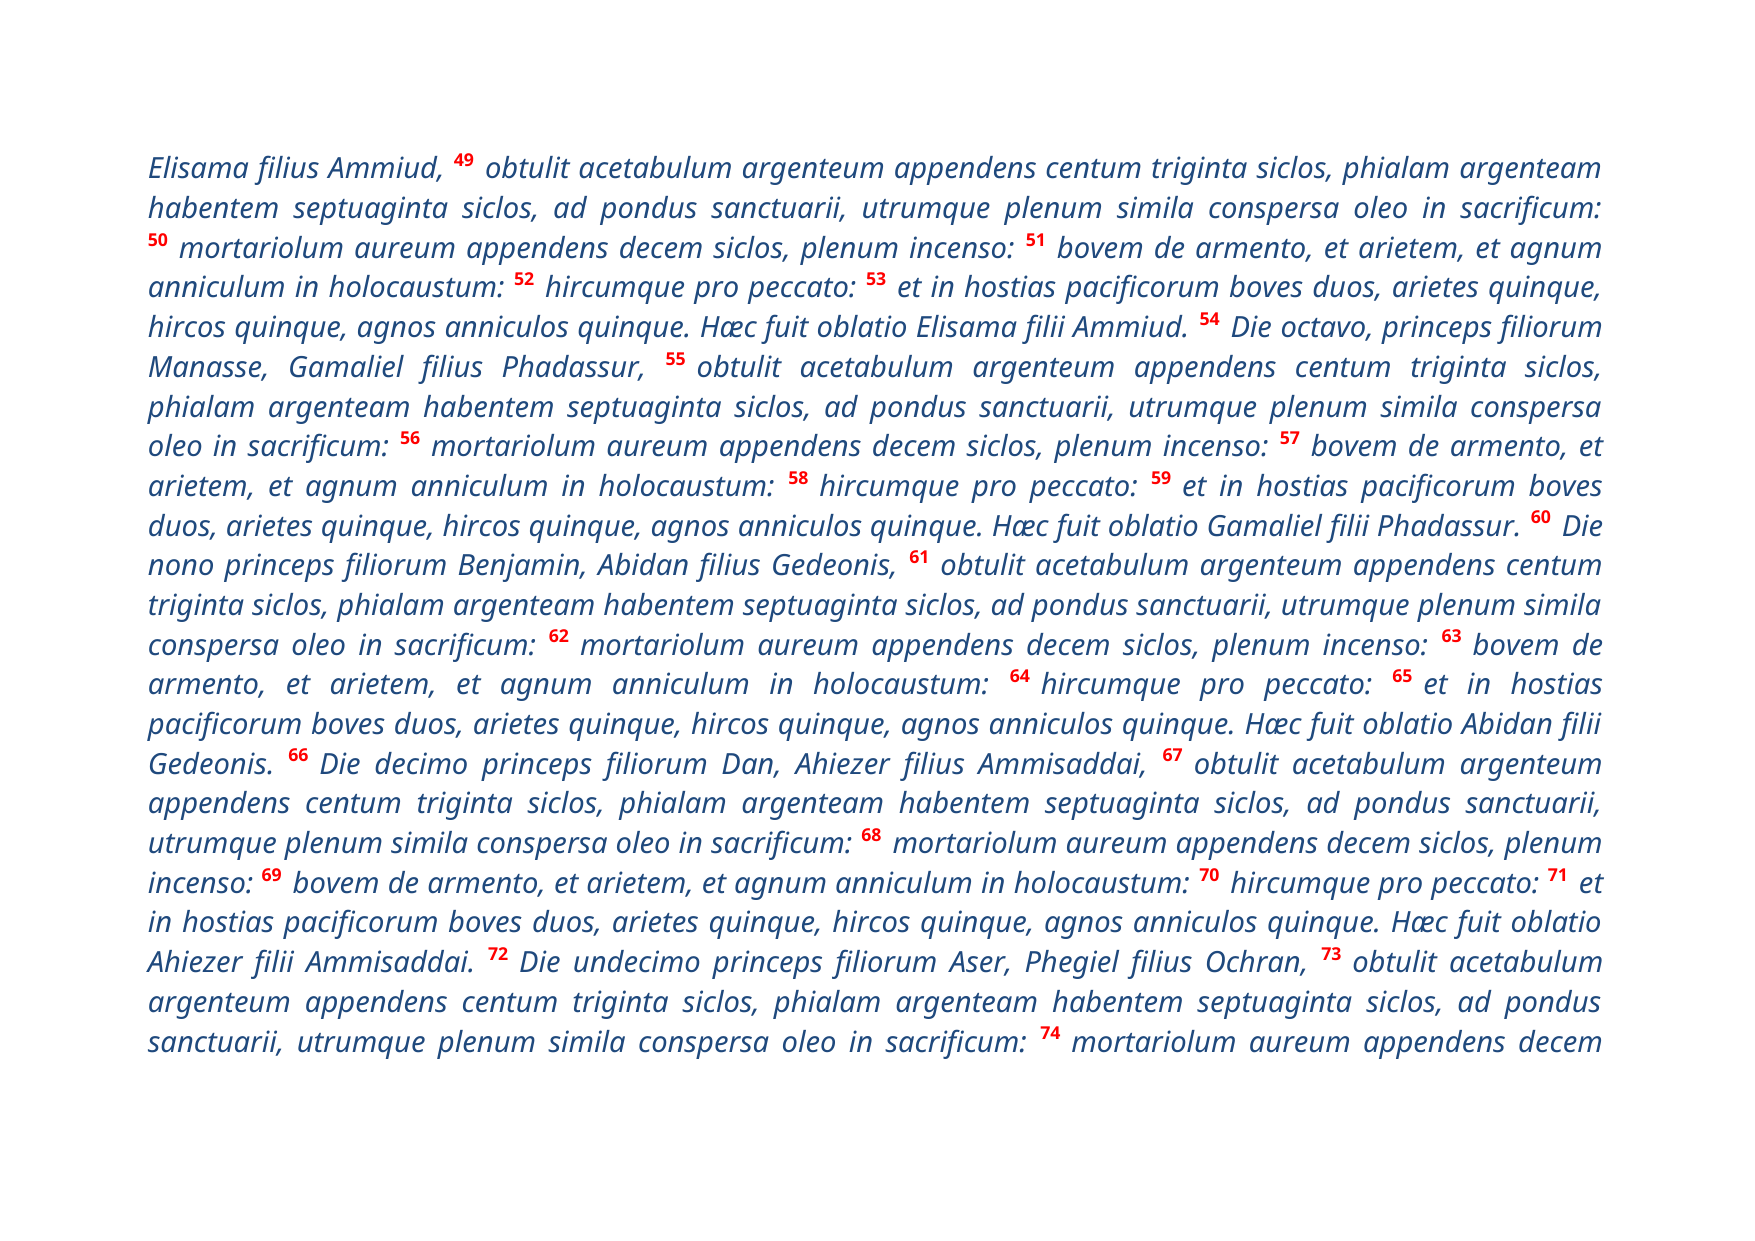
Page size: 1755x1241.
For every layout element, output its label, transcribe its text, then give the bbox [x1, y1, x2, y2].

text Elisama filius Ammiud, 49 obtulit acetabulum argenteum appendens centum triginta siclos, phialam argenteam habentem septuaginta siclos, ad pondus sanctuarii, utrumque plenum simila conspersa oleo in sacrificum: 50 mortariolum aureum appendens decem siclos, plenum incenso: 51 bovem de armento, et arietem, et agnum anniculum in holocaustum: 52 hircumque pro peccato: 53 et in hostias pacificorum boves duos, arietes quinque, hircos quinque, agnos anniculos quinque. Hæc fuit oblatio Elisama filii Ammiud. 54 Die octavo, princeps filiorum Manasse, Gamaliel filius Phadassur, 55 obtulit acetabulum argenteum appendens centum triginta siclos, phialam argenteam habentem septuaginta siclos, ad pondus sanctuarii, utrumque plenum simila conspersa oleo in sacrificum: 56 mortariolum aureum appendens decem siclos, plenum incenso: 57 bovem de armento, et arietem, et agnum anniculum in holocaustum: 58 hircumque pro peccato: 59 et in hostias pacificorum boves duos, arietes quinque, hircos quinque, agnos anniculos quinque. Hæc fuit oblatio Gamaliel filii Phadassur. 60 Die nono princeps filiorum Benjamin, Abidan filius Gedeonis, 61 obtulit acetabulum argenteum appendens centum triginta siclos, phialam argenteam habentem septuaginta siclos, ad pondus sanctuarii, utrumque plenum simila conspersa oleo in sacrificum: 62 mortariolum aureum appendens decem siclos, plenum incenso: 63 bovem de armento, et arietem, et agnum anniculum in holocaustum: 64 hircumque pro peccato: 65 et in hostias pacificorum boves duos, arietes quinque, hircos quinque, agnos anniculos quinque. Hæc fuit oblatio Abidan filii Gedeonis. 66 Die decimo princeps filiorum Dan, Ahiezer filius Ammisaddai, 67 obtulit acetabulum argenteum appendens centum triginta siclos, phialam argenteam habentem septuaginta siclos, ad pondus sanctuarii, utrumque plenum simila conspersa oleo in sacrificum: 68 mortariolum aureum appendens decem siclos, plenum incenso: 69 bovem de armento, et arietem, et agnum anniculum in holocaustum: 70 hircumque pro peccato: 71 et in hostias pacificorum boves duos, arietes quinque, hircos quinque, agnos anniculos quinque. Hæc fuit oblatio Ahiezer filii Ammisaddai. 72 Die undecimo princeps filiorum Aser, Phegiel filius Ochran, 73 obtulit acetabulum argenteum appendens centum triginta siclos, phialam argenteam habentem septuaginta siclos, ad pondus sanctuarii, utrumque plenum simila conspersa oleo in sacrificum: 74 mortariolum aureum appendens decem [148, 148, 1606, 1061]
